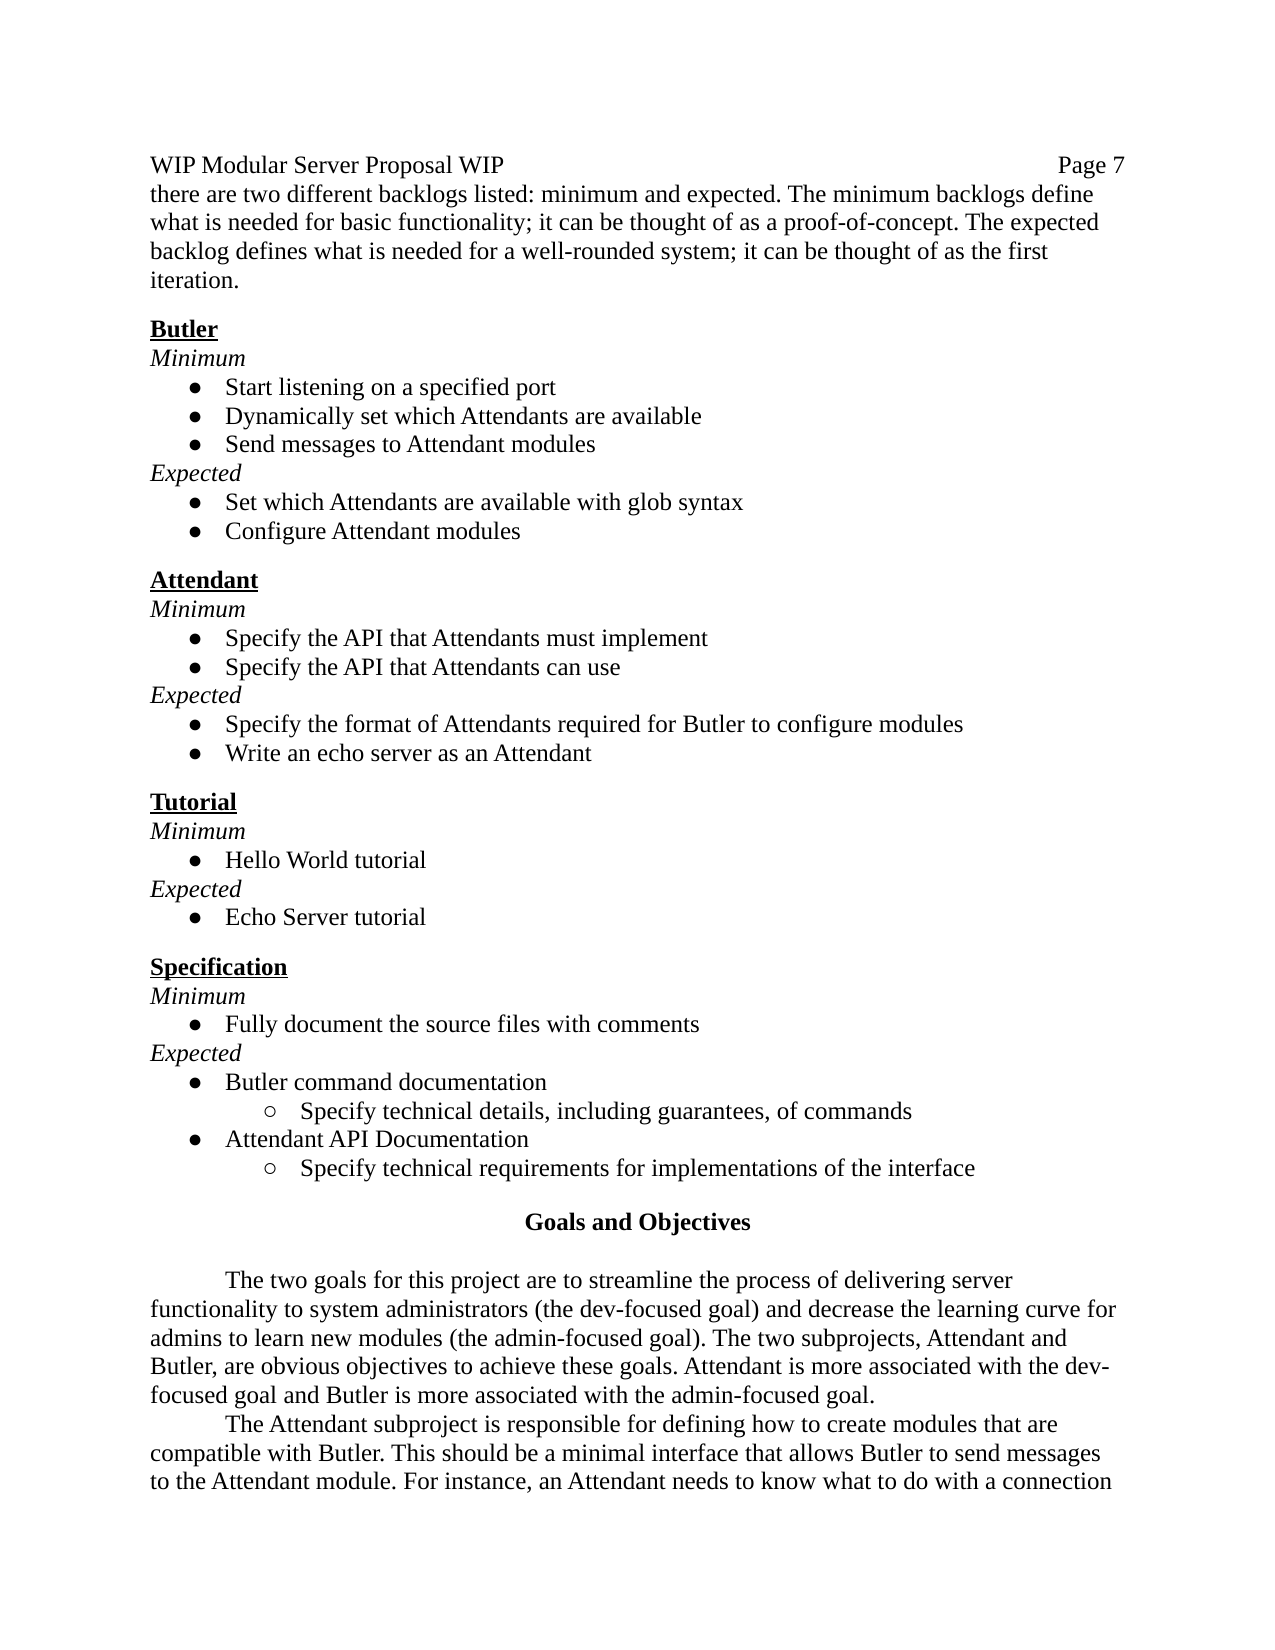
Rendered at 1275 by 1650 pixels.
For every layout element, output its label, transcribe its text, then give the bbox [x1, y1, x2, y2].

subtitle Expected [150, 874, 1125, 902]
list Dynamically set which Attendants are available [187, 401, 1125, 429]
subtitle Expected [150, 680, 1125, 709]
list Specify technical details, including guarantees, of commands [262, 1096, 1125, 1124]
list Fully document the source files with comments [187, 1009, 1125, 1038]
list Set which Attendants are available with glob syntax [187, 487, 1125, 516]
list Attendant API Documentation [187, 1124, 1125, 1153]
subtitle Minimum [150, 981, 1125, 1009]
subtitle Expected [150, 1038, 1125, 1067]
subtitle Minimum [150, 594, 1125, 623]
subtitle Goals and Objectives [150, 1207, 1125, 1236]
subtitle Minimum [150, 816, 1125, 845]
list Echo Server tutorial [187, 902, 1125, 931]
list Specify the format of Attendants required for Butler to configure modules [187, 709, 1125, 738]
subtitle Attendant [150, 565, 1125, 594]
list Write an echo server as an Attendant [187, 738, 1125, 767]
list Hello World tutorial [187, 845, 1125, 874]
list Specify technical requirements for implementations of the interface [262, 1153, 1125, 1182]
subtitle Tutorial [150, 787, 1125, 816]
text The two goals for this project are to streamline the process of delivering server functionality to system administrators (the dev-focused goal) and decrease the learning curve for admins to learn new modules (the admin-focused goal). The two subprojects, Attendant and Butler, are obvious objectives to achieve these goals. Attendant is more associated with the dev-focused goal and Butler is more associated with the admin-focused goal. [150, 1265, 1125, 1409]
list Specify the API that Attendants must implement [187, 623, 1125, 652]
subtitle Minimum [150, 343, 1125, 372]
subtitle Specification [150, 952, 1125, 981]
list Specify the API that Attendants can use [187, 652, 1125, 680]
text there are two different backlogs listed: minimum and expected. The minimum backlogs define what is needed for basic functionality; it can be thought of as a proof-of-concept. The expected backlog defines what is needed for a well-rounded system; it can be thought of as the first iteration. [150, 179, 1125, 294]
text The Attendant subproject is responsible for defining how to create modules that are compatible with Butler. This should be a minimal interface that allows Butler to send messages to the Attendant module. For instance, an Attendant needs to know what to do with a connection [150, 1409, 1125, 1495]
subtitle Butler [150, 314, 1125, 343]
list Configure Attendant modules [187, 516, 1125, 544]
list Send messages to Attendant modules [187, 429, 1125, 458]
list Start listening on a specified port [187, 372, 1125, 401]
subtitle Expected [150, 458, 1125, 487]
list Butler command documentation [187, 1067, 1125, 1096]
